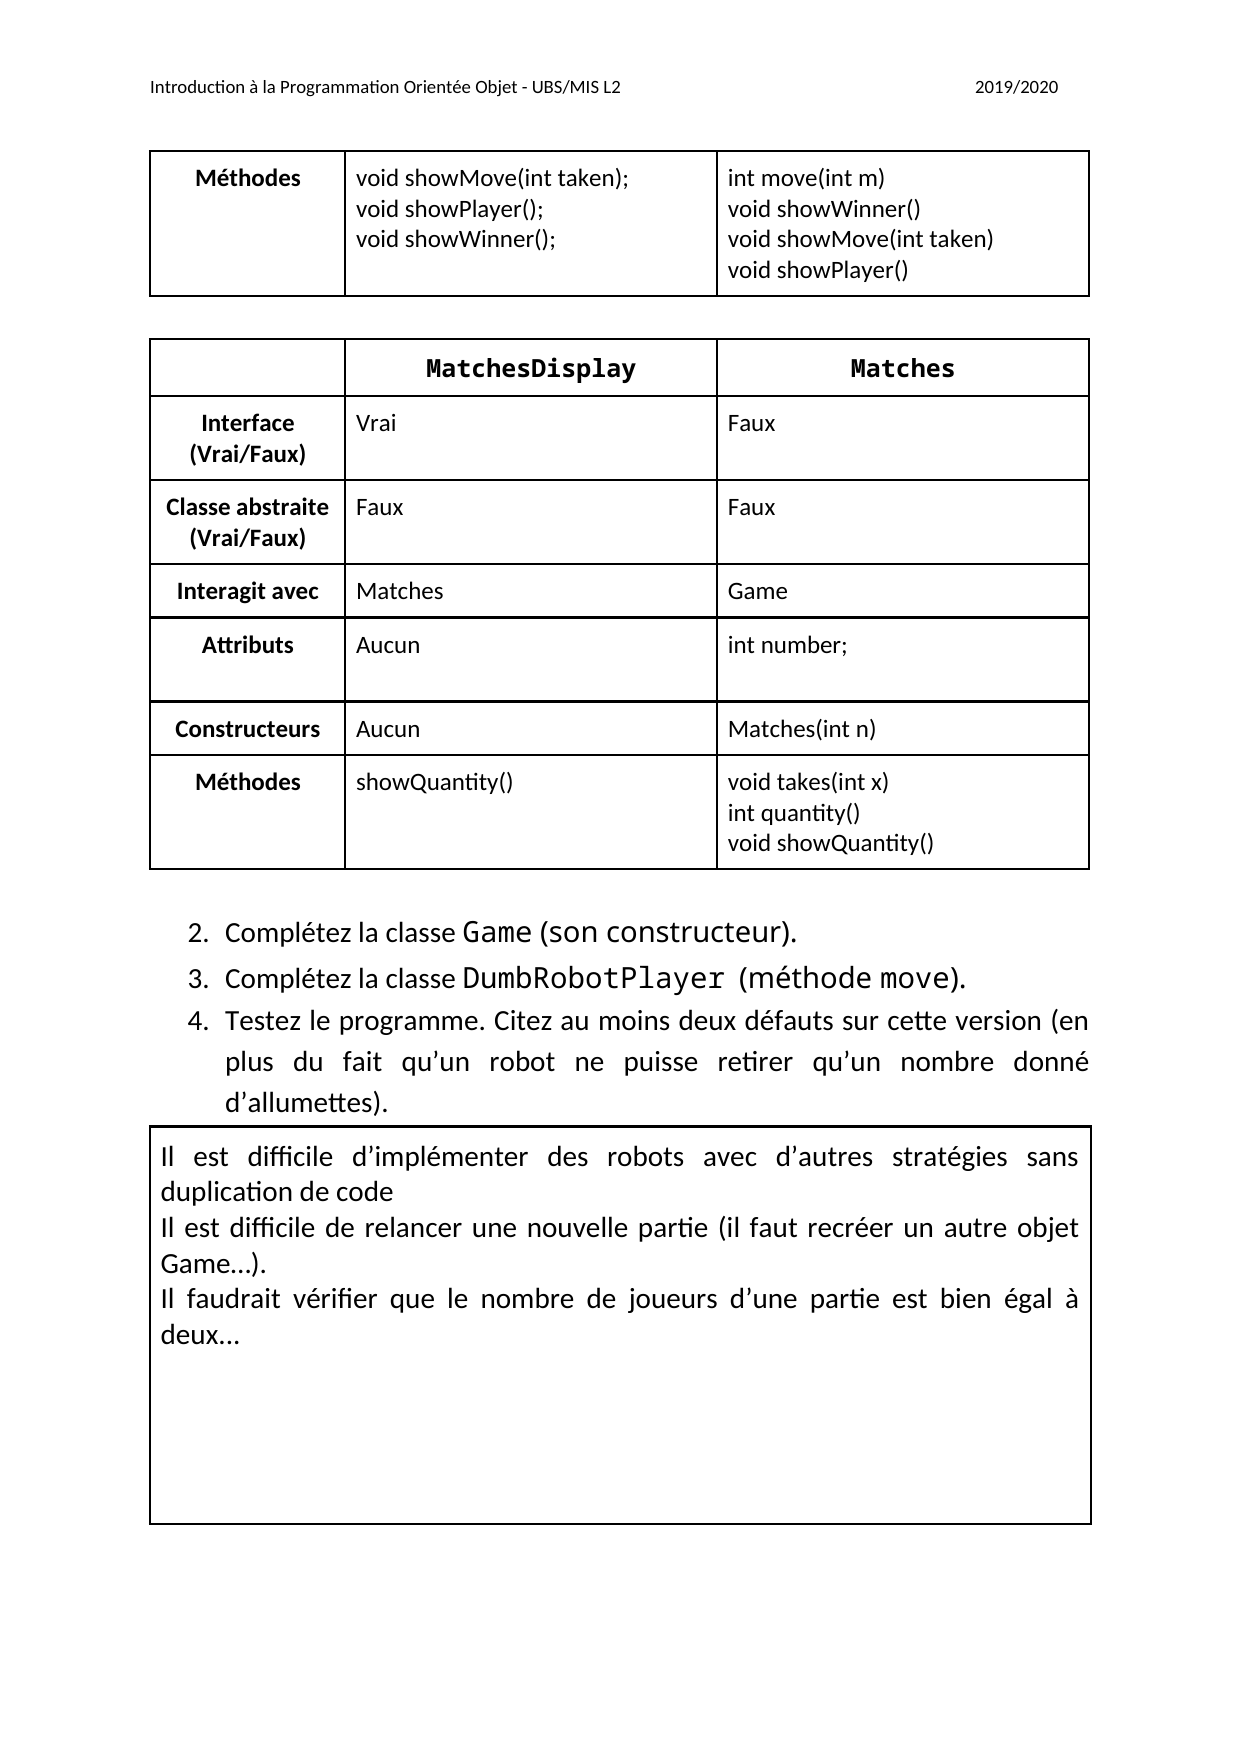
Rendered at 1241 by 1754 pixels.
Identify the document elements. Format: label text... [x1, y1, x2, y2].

table_cell showQuantity() [346, 756, 716, 868]
table_header [151, 340, 344, 395]
table_header MatchesDisplay [346, 340, 716, 395]
table_header Il est difficile d’implémenter des robots avec d’autres stratégies sans duplication de code Il est difficile de relancer une nouvelle partie (il faut recréer un autre objet Game…). Il faudrait vérifier que le nombre de joueurs d’une partie est bien égal à deux... [151, 1128, 1090, 1523]
list Complétez la classe Game (son constructeur). [187, 911, 1090, 951]
table_cell Vrai [346, 397, 716, 479]
table_cell Game [718, 565, 1088, 616]
table_cell Interface (Vrai/Faux) [151, 397, 344, 479]
table_cell Faux [718, 481, 1088, 563]
table_cell Méthodes [151, 152, 344, 295]
list Complétez la classe DumbRobotPlayer (méthode move). [187, 957, 1090, 997]
table_cell int number; [718, 619, 1088, 700]
table_cell void takes(int x) int quantity() void showQuantity() [718, 756, 1088, 868]
table_cell Interagit avec [151, 565, 344, 616]
table_cell Méthodes [151, 756, 344, 868]
table_cell Matches [346, 565, 716, 616]
list Testez le programme. Citez au moins deux défauts sur cette version (en plus du fait qu’un robot ne puisse retirer qu’un nombre donné d’allumettes). [187, 1002, 1090, 1120]
table_cell Aucun [346, 619, 716, 700]
table_cell Constructeurs [151, 703, 344, 754]
table_cell void showMove(int taken); void showPlayer(); void showWinner(); [346, 152, 716, 295]
table_cell Aucun [346, 703, 716, 754]
table_cell Faux [346, 481, 716, 563]
table_cell Faux [718, 397, 1088, 479]
table_cell int move(int m) void showWinner() void showMove(int taken) void showPlayer() [718, 152, 1088, 295]
table_header Matches [718, 340, 1088, 395]
table_cell Matches(int n) [718, 703, 1088, 754]
table_cell Attributs [151, 619, 344, 700]
table_cell Classe abstraite (Vrai/Faux) [151, 481, 344, 563]
